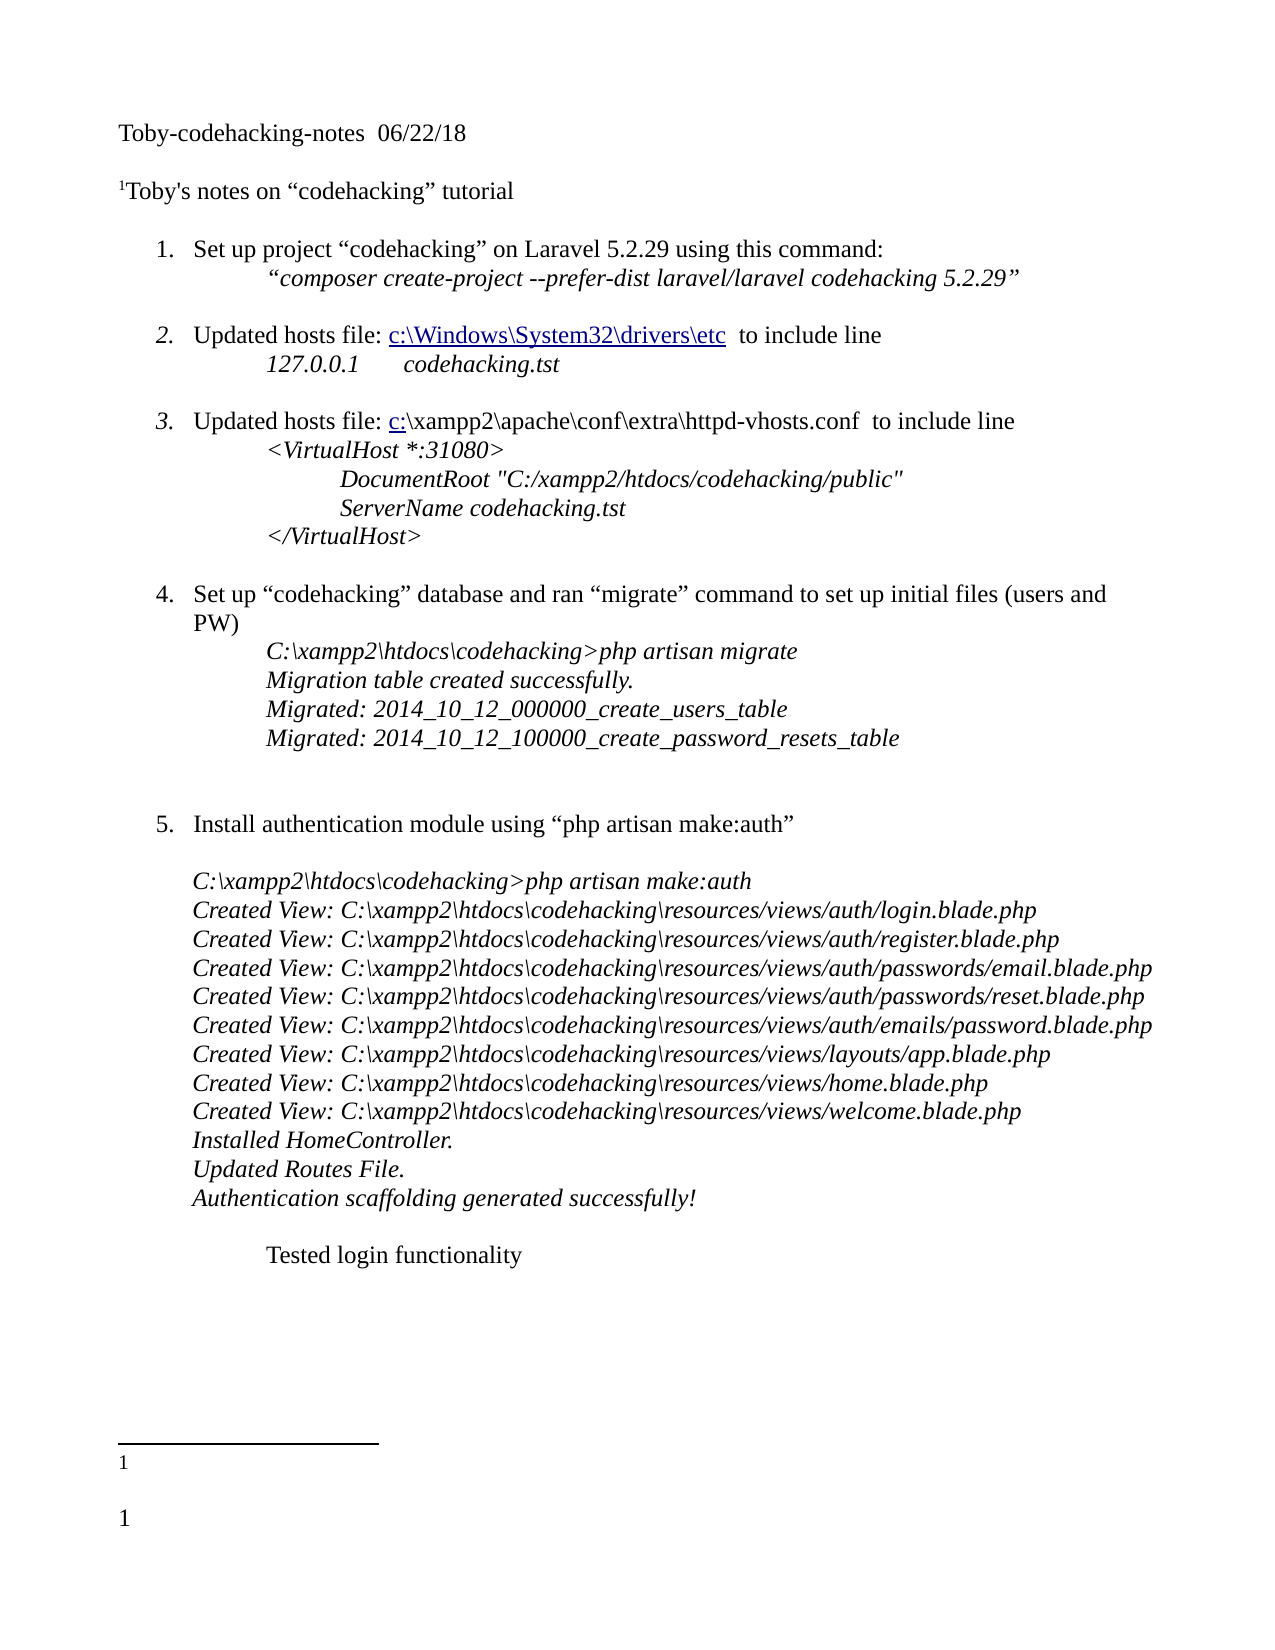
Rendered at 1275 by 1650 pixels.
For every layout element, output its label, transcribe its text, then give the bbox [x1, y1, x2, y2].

text Created View: C:\xampp2\htdocs\codehacking\resources/views/auth/passwords/email.blade.php [118, 953, 1157, 981]
text Installed HomeController. [118, 1125, 1157, 1154]
text Tested login functionality [118, 1240, 1157, 1269]
text </VirtualHost> [118, 521, 1157, 550]
list Install authentication module using “php artisan make:auth” [156, 809, 1157, 838]
text <VirtualHost *:31080> [118, 435, 1157, 464]
text Created View: C:\xampp2\htdocs\codehacking\resources/views/auth/register.blade.php [118, 924, 1157, 953]
text Created View: C:\xampp2\htdocs\codehacking\resources/views/home.blade.php [118, 1068, 1157, 1096]
text Migrated: 2014_10_12_100000_create_password_resets_table [118, 723, 1157, 751]
list Set up project “codehacking” on Laravel 5.2.29 using this command: [156, 234, 1157, 263]
list Updated hosts file: c:\Windows\System32\drivers\etc to include line [156, 320, 1157, 349]
text Migration table created successfully. [118, 665, 1157, 694]
text Created View: C:\xampp2\htdocs\codehacking\resources/views/auth/passwords/reset.blade.php [118, 981, 1157, 1010]
text Created View: C:\xampp2\htdocs\codehacking\resources/views/layouts/app.blade.php [118, 1039, 1157, 1068]
text Authentication scaffolding generated successfully! [118, 1183, 1157, 1211]
text DocumentRoot "C:/xampp2/htdocs/codehacking/public" [118, 464, 1157, 493]
text Created View: C:\xampp2\htdocs\codehacking\resources/views/welcome.blade.php [118, 1096, 1157, 1125]
list Updated hosts file: c:\xampp2\apache\conf\extra\httpd-vhosts.conf to include line [156, 406, 1157, 435]
text Created View: C:\xampp2\htdocs\codehacking\resources/views/auth/emails/password.blade.php [118, 1010, 1157, 1039]
text “composer create-project --prefer-dist laravel/laravel codehacking 5.2.29” [118, 263, 1157, 291]
text C:\xampp2\htdocs\codehacking>php artisan make:auth [118, 866, 1157, 895]
text Updated Routes File. [118, 1154, 1157, 1183]
text Toby's notes on “codehacking” tutorial [118, 176, 1157, 205]
text Created View: C:\xampp2\htdocs\codehacking\resources/views/auth/login.blade.php [118, 895, 1157, 924]
list Set up “codehacking” database and ran “migrate” command to set up initial files (users and PW) [156, 579, 1157, 636]
text 127.0.0.1 codehacking.tst [118, 349, 1157, 378]
text C:\xampp2\htdocs\codehacking>php artisan migrate [118, 636, 1157, 665]
text Migrated: 2014_10_12_000000_create_users_table [118, 694, 1157, 723]
text ServerName codehacking.tst [118, 493, 1157, 521]
